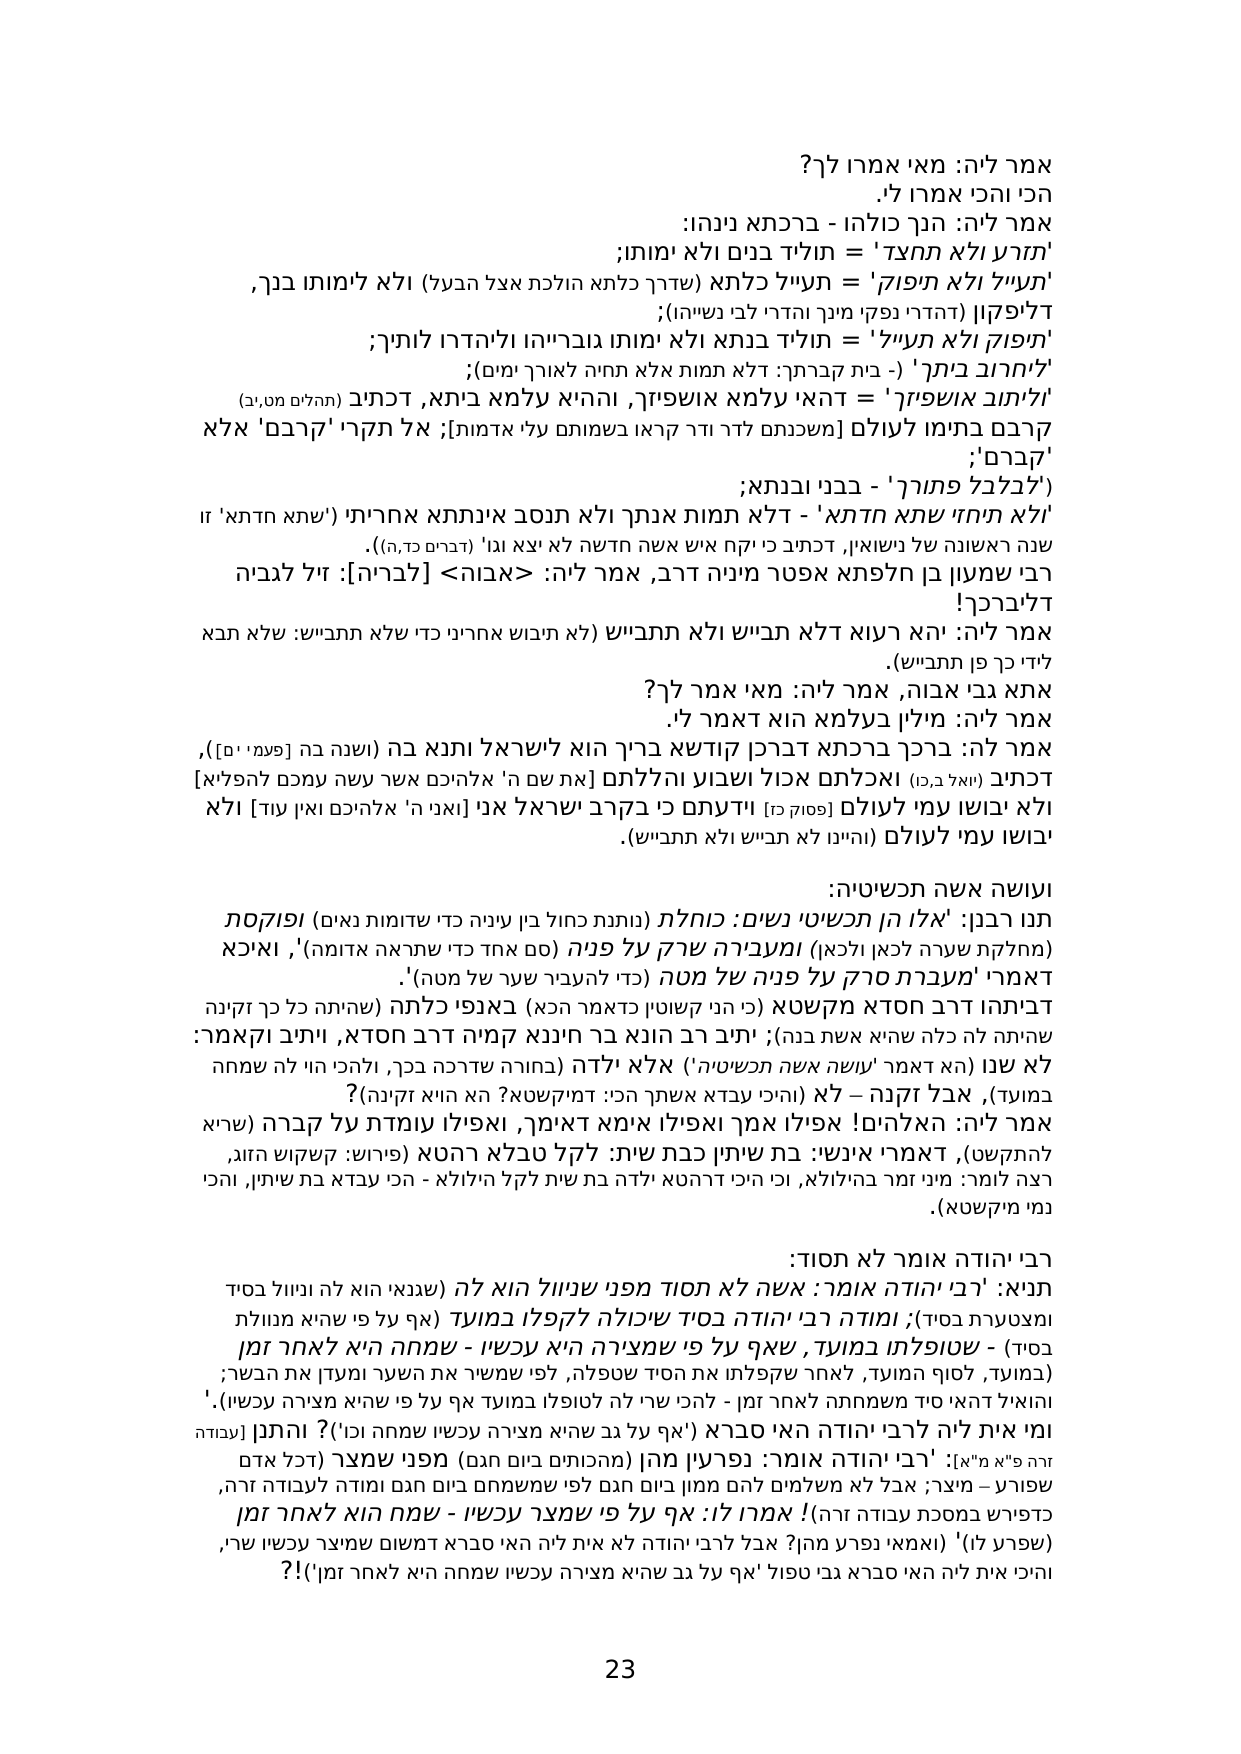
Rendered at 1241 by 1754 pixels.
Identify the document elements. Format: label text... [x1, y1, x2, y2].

text אמר ליה: מאי אמרו לך? [187, 150, 1053, 179]
text 'תזרע ולא תחצד' = תוליד בנים ולא ימותו; [187, 237, 1053, 267]
text 'תעייל ולא תיפוק' = תעייל כלתא (שדרך כלתא הולכת אצל הבעל) ולא לימותו בנך, דליפקון (דהדרי נפקי מינך והדרי לבי נשייהו); [187, 267, 1053, 325]
text אמר ליה: יהא רעוא דלא תבייש ולא תתבייש (לא תיבוש אחריני כדי שלא תתבייש: שלא תבא לידי כך פן תתבייש). [187, 617, 1053, 675]
text ('לבלבל פתורך' - בבני ובנתא; [187, 471, 1053, 500]
text אמר ליה: מילין בעלמא הוא דאמר לי. [187, 704, 1053, 733]
text רבי יהודה אומר לא תסוד: [187, 1244, 1053, 1274]
text 'ולא תיחזי שתא חדתא' - דלא תמות אנתך ולא תנסב אינתתא אחריתי ('שתא חדתא' זו שנה ראשונה של נישואין, דכתיב כי יקח איש אשה חדשה לא יצא וגו' (דברים כד,ה)). [187, 500, 1053, 558]
text דביתהו דרב חסדא מקשטא (כי הני קשוטין כדאמר הכא) באנפי כלתה (שהיתה כל כך זקינה שהיתה לה כלה שהיא אשת בנה); יתיב רב הונא בר חיננא קמיה דרב חסדא, ויתיב וקאמר: לא שנו (הא דאמר 'עושה אשה תכשיטיה') אלא ילדה (בחורה שדרכה בכך, ולהכי הוי לה שמחה במועד), אבל זקנה – לא (והיכי עבדא אשתך הכי: דמיקשטא? הא הויא זקינה)? [187, 991, 1053, 1108]
text הכי והכי אמרו לי. [187, 179, 1053, 208]
text רבי שמעון בן חלפתא אפטר מיניה דרב, אמר ליה: <אבוה> [לבריה]: זיל לגביה דליברכך! [187, 558, 1053, 617]
text אמר ליה: הנך כולהו - ברכתא נינהו: [187, 208, 1053, 237]
text ועושה אשה תכשיטיה: [187, 874, 1053, 904]
text אמר לה: ברכך ברכתא דברכן קודשא בריך הוא לישראל ותנא בה (ושנה בה [פעמיים]), דכתיב (יואל ב,כו) ואכלתם אכול ושבוע והללתם [את שם ה' אלהיכם אשר עשה עמכם להפליא] ולא יבושו עמי לעולם [פסוק כז] וידעתם כי בקרב ישראל אני [ואני ה' אלהיכם ואין עוד] ולא יבושו עמי לעולם (והיינו לא תבייש ולא תתבייש). [187, 733, 1053, 851]
text אתא גבי אבוה, אמר ליה: מאי אמר לך? [187, 675, 1053, 704]
text 'תיפוק ולא תעייל' = תוליד בנתא ולא ימותו גוברייהו וליהדרו לותיך; [187, 325, 1053, 354]
text תניא: 'רבי יהודה אומר: אשה לא תסוד מפני שניוול הוא לה (שגנאי הוא לה וניוול בסיד ומצטערת בסיד); ומודה רבי יהודה בסיד שיכולה לקפלו במועד (אף על פי שהיא מנוולת בסיד) - שטופלתו במועד, שאף על פי שמצירה היא עכשיו - שמחה היא לאחר זמן (במועד, לסוף המועד, לאחר שקפלתו את הסיד שטפלה, לפי שמשיר את השער ומעדן את הבשר; והואיל דהאי סיד משמחתה לאחר זמן - להכי שרי לה לטופלו במועד אף על פי שהיא מצירה עכשיו).' [187, 1274, 1053, 1415]
text אמר ליה: האלהים! אפילו אמך ואפילו אימא דאימך, ואפילו עומדת על קברה (שריא להתקשט), דאמרי אינשי: בת שיתין כבת שית: לקל טבלא רהטא (פירוש: קשקוש הזוג, רצה לומר: מיני זמר בהילולא, וכי היכי דרהטא ילדה בת שית לקל הילולא - הכי עבדא בת שיתין, והכי נמי מיקשטא). [187, 1108, 1053, 1220]
text 'וליתוב אושפיזך' = דהאי עלמא אושפיזך, וההיא עלמא ביתא, דכתיב (תהלים מט,יב) קרבם בתימו לעולם [משכנתם לדר ודר קראו בשמותם עלי אדמות]; אל תקרי 'קרבם' אלא 'קברם'; [187, 383, 1053, 471]
text ומי אית ליה לרבי יהודה האי סברא ('אף על גב שהיא מצירה עכשיו שמחה וכו')? והתנן [עבודה זרה פ"א מ"א]: 'רבי יהודה אומר: נפרעין מהן (מהכותים ביום חגם) מפני שמצר (דכל אדם שפורע – מיצר; אבל לא משלמים להם ממון ביום חגם לפי שמשמחם ביום חגם ומודה לעבודה זרה, כדפירש במסכת עבודה זרה)! אמרו לו: אף על פי שמצר עכשיו - שמח הוא לאחר זמן (שפרע לו)' (ואמאי נפרע מהן? אבל לרבי יהודה לא אית ליה האי סברא דמשום שמיצר עכשיו שרי, והיכי אית ליה האי סברא גבי טפול 'אף על גב שהיא מצירה עכשיו שמחה היא לאחר זמן')!? [187, 1415, 1053, 1585]
text 'ליחרוב ביתך' (- בית קברתך: דלא תמות אלא תחיה לאורך ימים); [187, 354, 1053, 383]
text תנו רבנן: 'אלו הן תכשיטי נשים: כוחלת (נותנת כחול בין עיניה כדי שדומות נאים) ופוקסת (מחלקת שערה לכאן ולכאן) ומעבירה שרק על פניה (סם אחד כדי שתראה אדומה)', ואיכא דאמרי 'מעברת סרק על פניה של מטה (כדי להעביר שער של מטה)'. [187, 904, 1053, 991]
